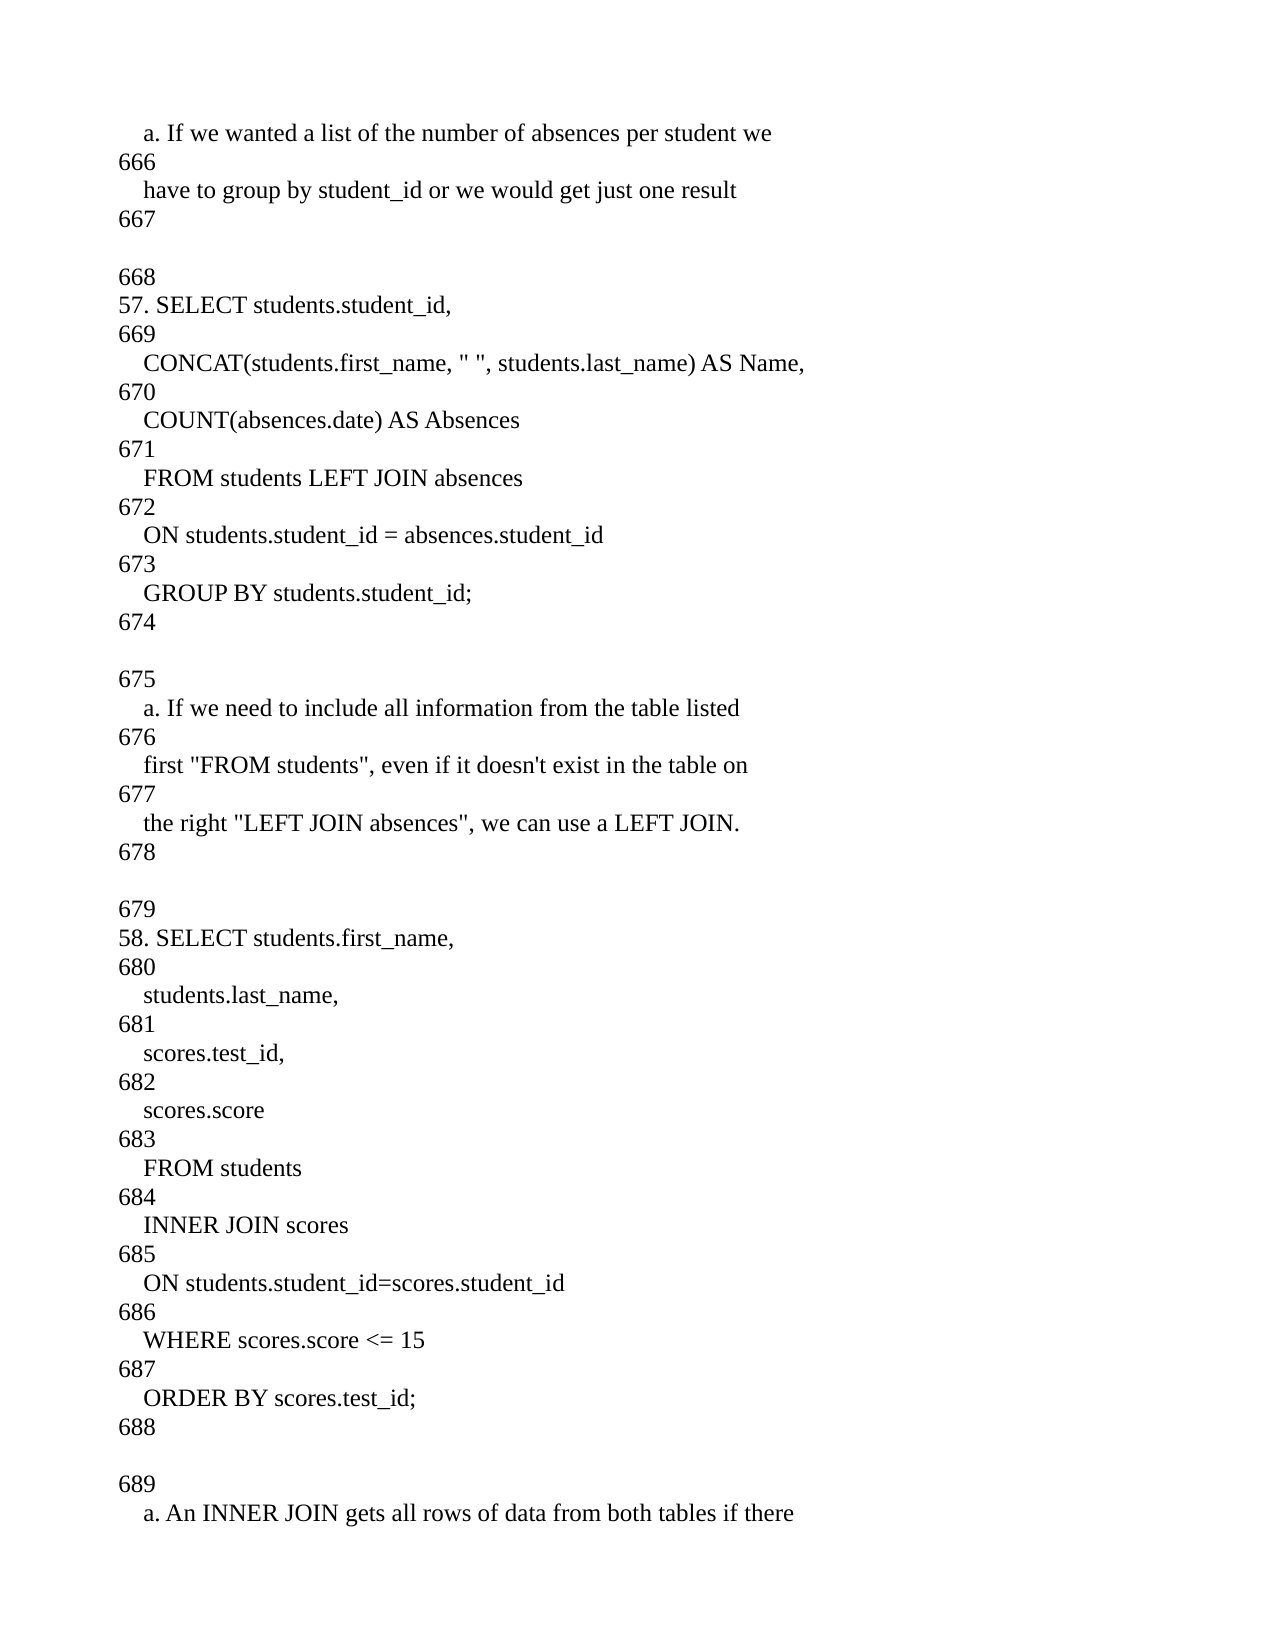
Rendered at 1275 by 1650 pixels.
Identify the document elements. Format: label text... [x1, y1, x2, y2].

text ORDER BY scores.test_id; [118, 1383, 1157, 1412]
text 58. SELECT students.first_name, [118, 923, 1157, 952]
text 682 [118, 1067, 1157, 1096]
text ON students.student_id=scores.student_id [118, 1268, 1157, 1297]
text 679 [118, 894, 1157, 923]
text the right "LEFT JOIN absences", we can use a LEFT JOIN. [118, 808, 1157, 837]
text 670 [118, 377, 1157, 406]
text first "FROM students", even if it doesn't exist in the table on [118, 751, 1157, 779]
text 680 [118, 952, 1157, 981]
text a. An INNER JOIN gets all rows of data from both tables if there [118, 1498, 1157, 1527]
text FROM students LEFT JOIN absences [118, 463, 1157, 492]
text ON students.student_id = absences.student_id [118, 521, 1157, 549]
text 688 [118, 1412, 1157, 1441]
text 672 [118, 492, 1157, 521]
text 673 [118, 549, 1157, 578]
text GROUP BY students.student_id; [118, 578, 1157, 607]
text 666 [118, 147, 1157, 176]
text a. If we need to include all information from the table listed [118, 693, 1157, 722]
text 685 [118, 1239, 1157, 1268]
text 689 [118, 1469, 1157, 1498]
text 668 [118, 262, 1157, 291]
text 675 [118, 664, 1157, 693]
text 667 [118, 204, 1157, 233]
text CONCAT(students.first_name, " ", students.last_name) AS Name, [118, 348, 1157, 377]
text 674 [118, 607, 1157, 636]
text a. If we wanted a list of the number of absences per student we [118, 118, 1157, 147]
text 677 [118, 779, 1157, 808]
text 678 [118, 837, 1157, 866]
text 676 [118, 722, 1157, 751]
text scores.test_id, [118, 1038, 1157, 1067]
text 57. SELECT students.student_id, [118, 291, 1157, 319]
text 669 [118, 319, 1157, 348]
text students.last_name, [118, 981, 1157, 1009]
text 681 [118, 1009, 1157, 1038]
text 687 [118, 1354, 1157, 1383]
text INNER JOIN scores [118, 1211, 1157, 1239]
text FROM students [118, 1153, 1157, 1182]
text 671 [118, 434, 1157, 463]
text 683 [118, 1124, 1157, 1153]
text scores.score [118, 1096, 1157, 1124]
text 684 [118, 1182, 1157, 1211]
text have to group by student_id or we would get just one result [118, 176, 1157, 204]
text WHERE scores.score <= 15 [118, 1326, 1157, 1354]
text 686 [118, 1297, 1157, 1326]
text COUNT(absences.date) AS Absences [118, 406, 1157, 434]
